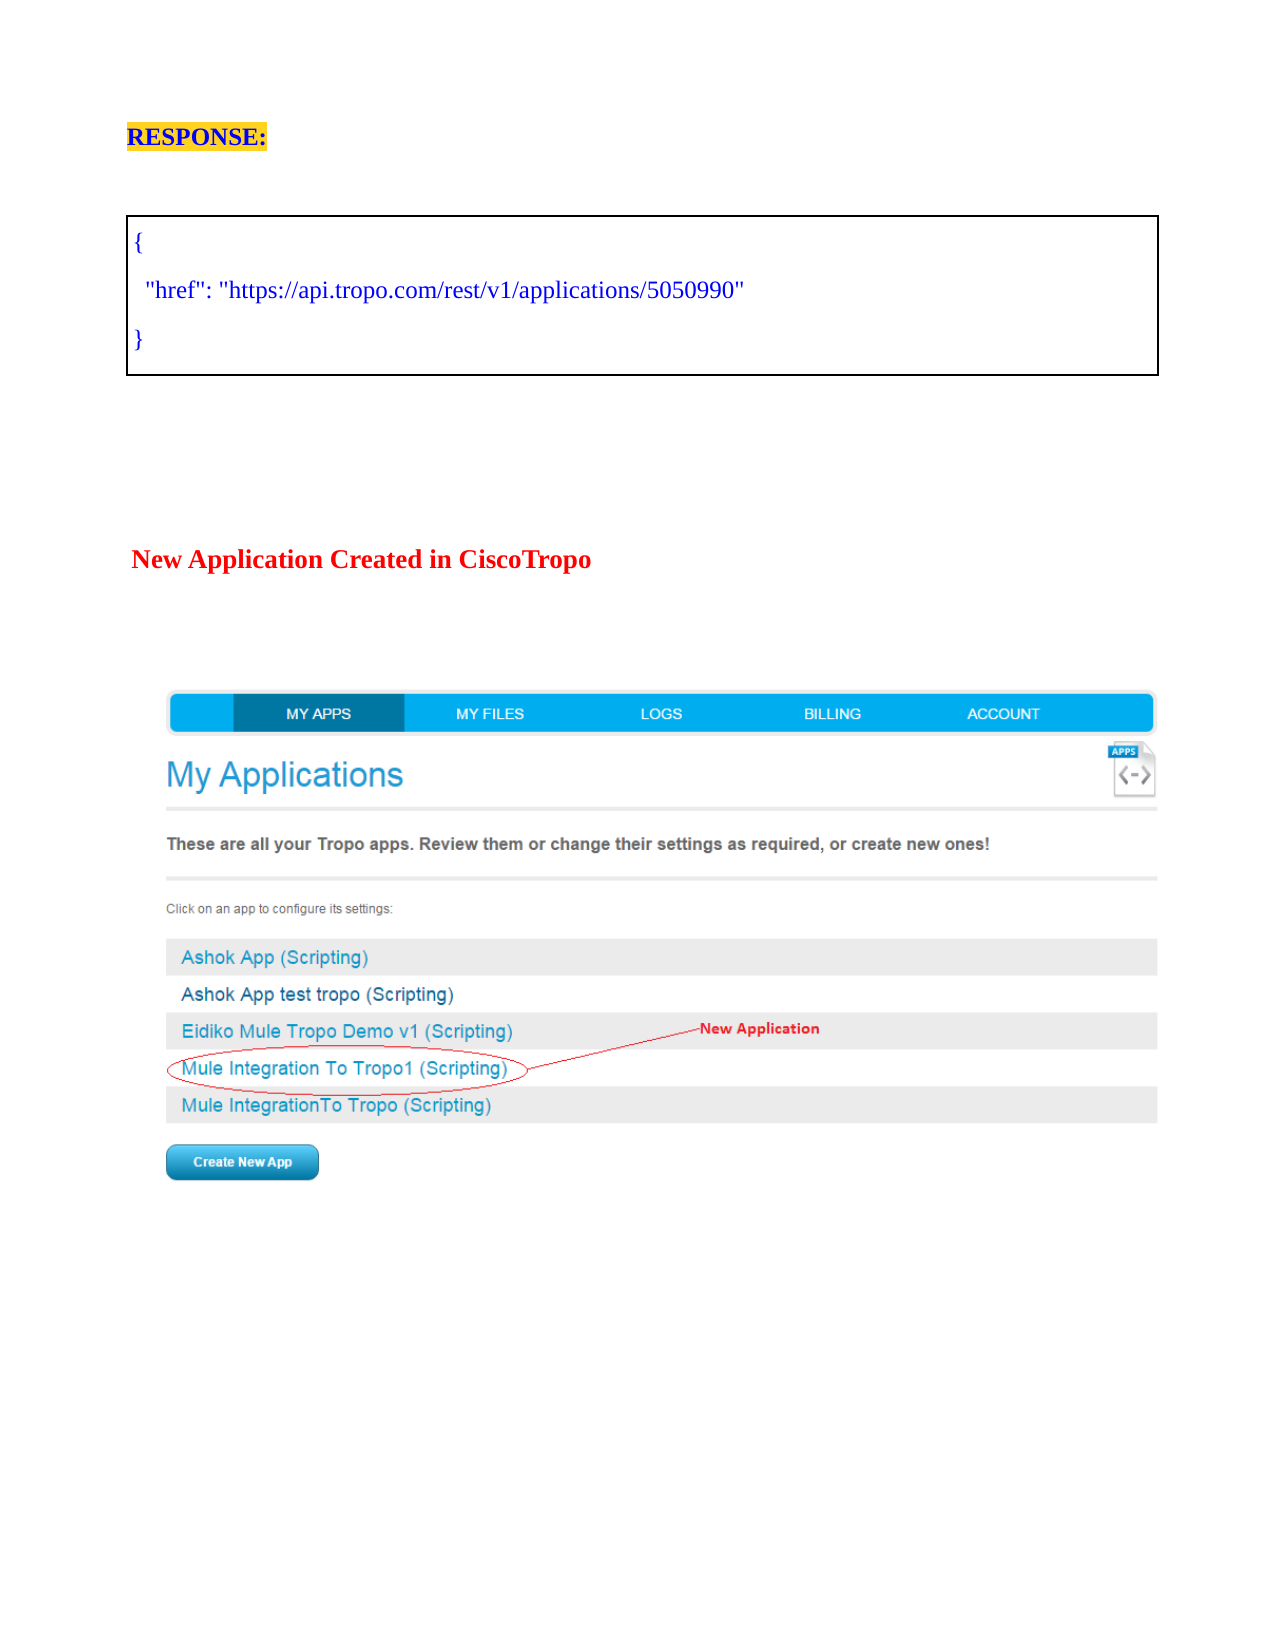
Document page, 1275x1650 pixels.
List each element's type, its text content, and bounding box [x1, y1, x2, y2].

picture [145, 679, 1168, 1232]
text RESPONSE: [127, 118, 1158, 151]
text New Application Created in CiscoTropo [131, 543, 1153, 574]
table_header { "href": "https://api.tropo.com/rest/v1/applications/5050990" } [128, 217, 1157, 374]
